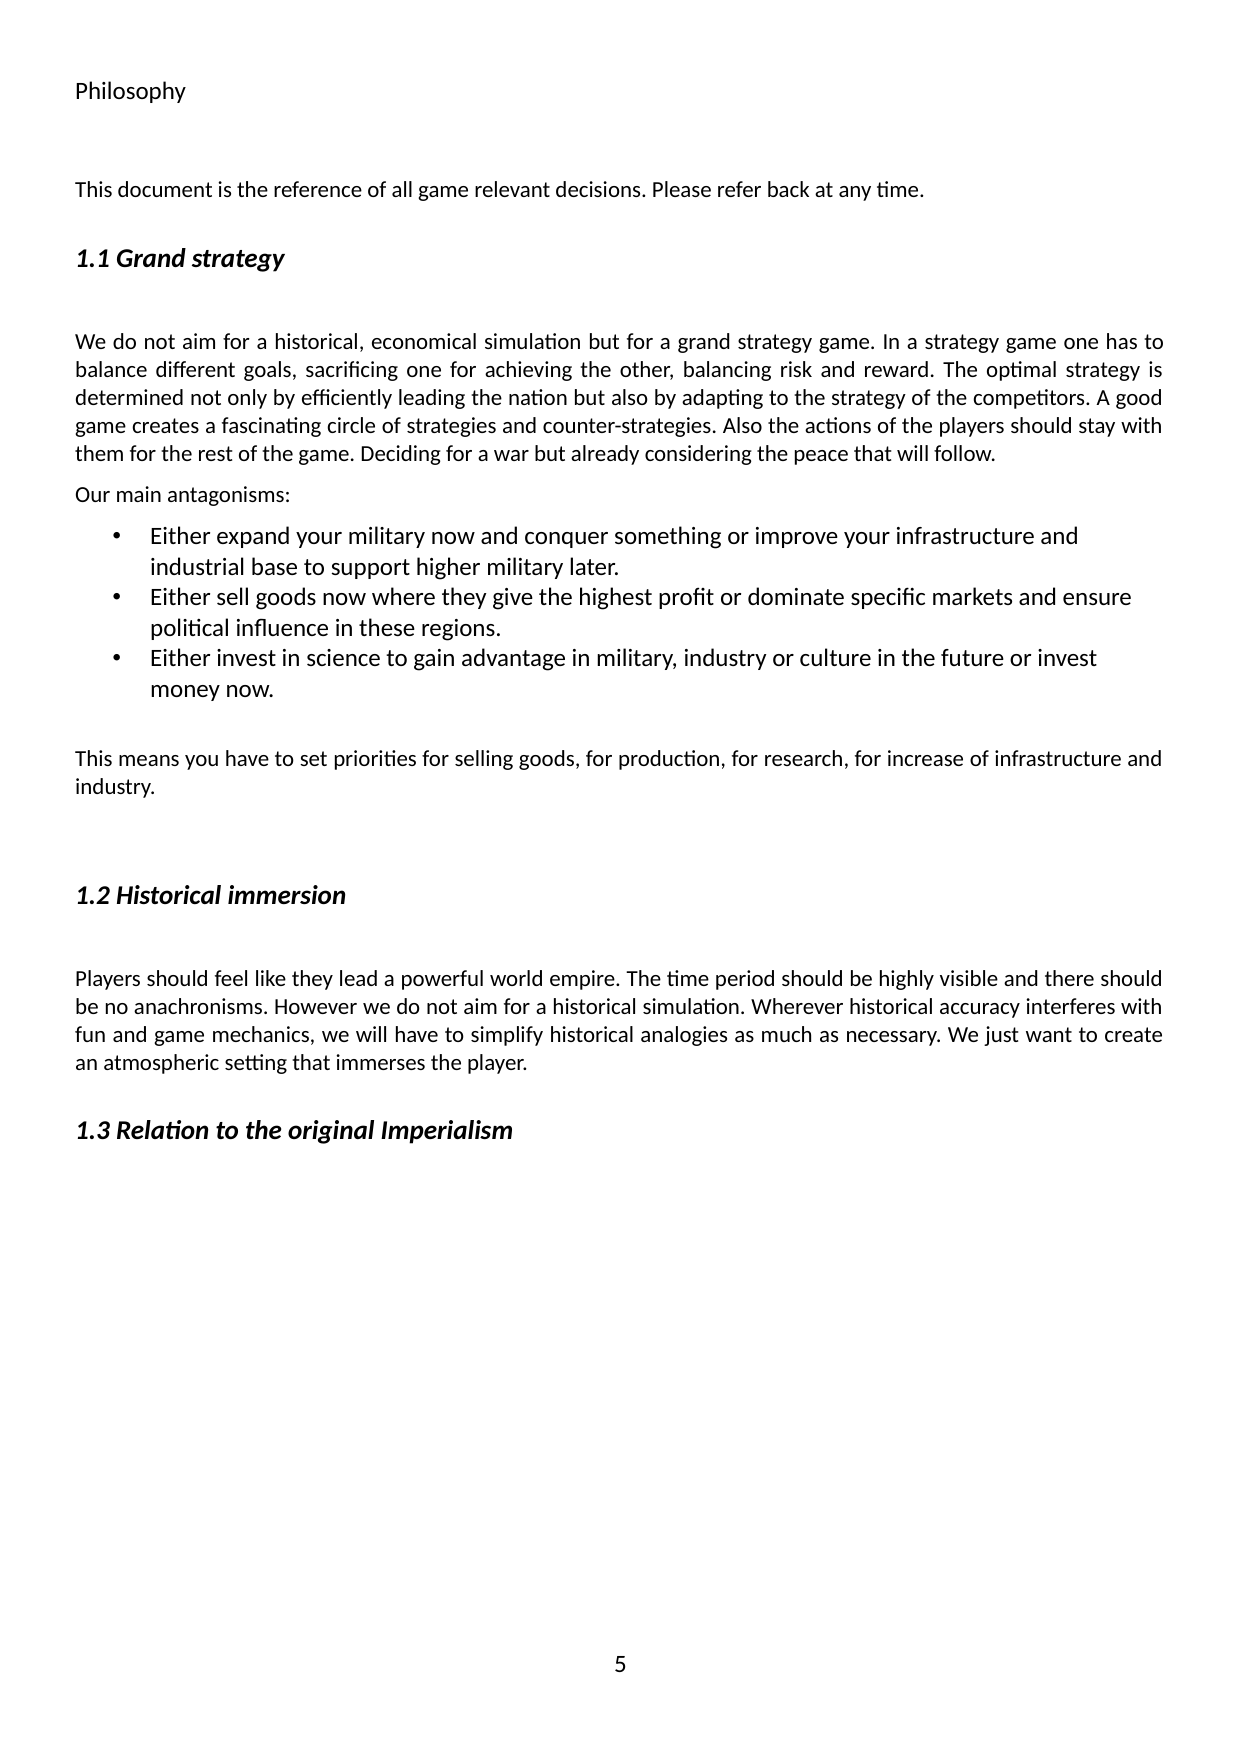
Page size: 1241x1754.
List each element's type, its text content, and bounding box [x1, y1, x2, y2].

text This means you have to set priorities for selling goods, for production, for research, for increase of infrastructure and industry. [75, 744, 1166, 800]
text We do not aim for a historical, economical simulation but for a grand strategy game. In a strategy game one has to balance different goals, sacrificing one for achieving the other, balancing risk and reward. The optimal strategy is determined not only by efficiently leading the nation but also by adapting to the strategy of the competitors. A good game creates a fascinating circle of strategies and counter-strategies. Also the actions of the players should stay with them for the rest of the game. Deciding for a war but already considering the peace that will follow. [75, 327, 1166, 467]
subtitle Historical immersion [75, 878, 1166, 911]
subtitle Grand strategy [75, 241, 1166, 274]
list Either sell goods now where they give the highest profit or dominate specific markets and ensure political influence in these regions. [112, 581, 1166, 642]
list Either expand your military now and conquer something or improve your infrastructure and industrial base to support higher military later. [112, 520, 1166, 581]
text Our main antagonisms: [75, 480, 1166, 508]
list Either invest in science to gain advantage in military, industry or culture in the future or invest money now. [112, 642, 1166, 703]
text Players should feel like they lead a powerful world empire. The time period should be highly visible and there should be no anachronisms. However we do not aim for a historical simulation. Wherever historical accuracy interferes with fun and game mechanics, we will have to simplify historical analogies as much as necessary. We just want to create an atmospheric setting that immerses the player. [75, 964, 1166, 1076]
subtitle Relation to the original Imperialism [75, 1113, 1166, 1147]
text This document is the reference of all game relevant decisions. Please refer back at any time. [75, 176, 1166, 203]
